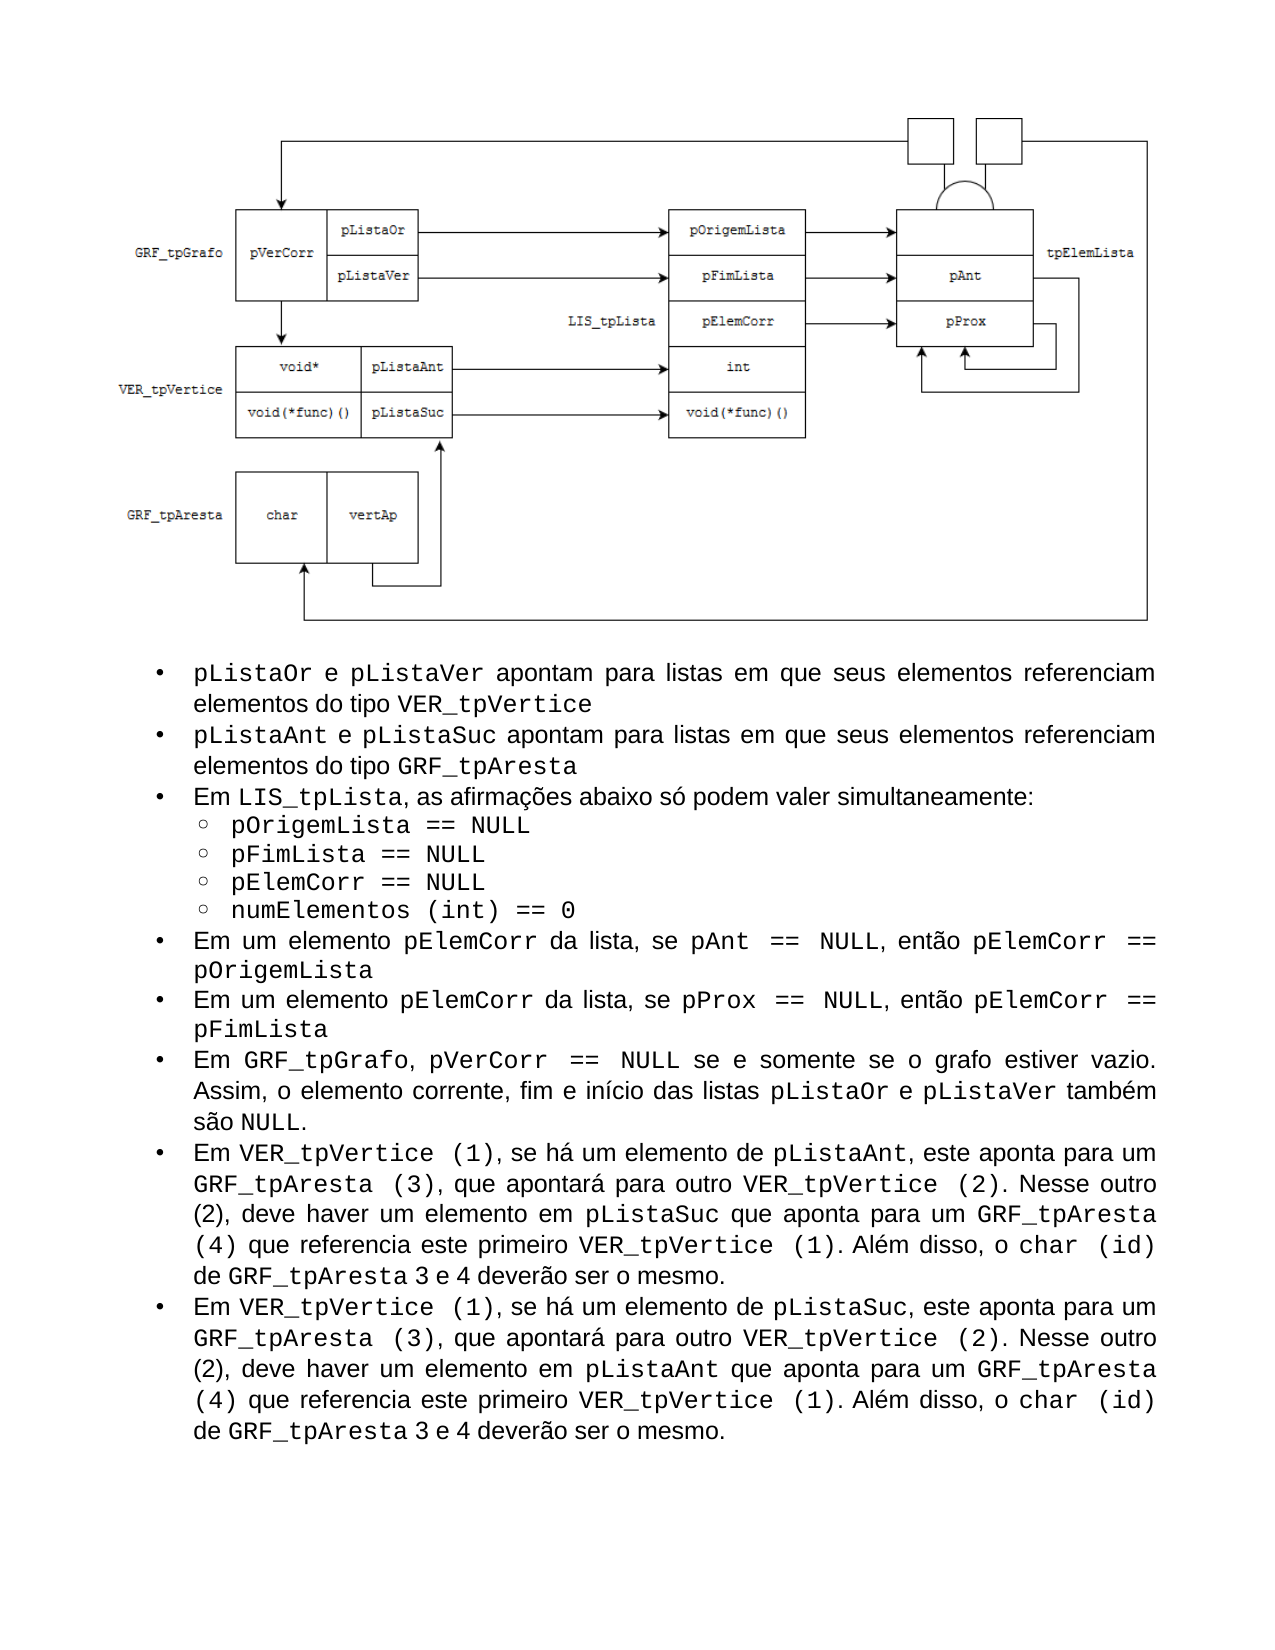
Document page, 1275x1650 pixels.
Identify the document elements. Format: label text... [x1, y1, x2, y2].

list pListaOr e pListaVer apontam para listas em que seus elementos referenciam elementos do tipo VER_tpVertice [156, 658, 1157, 720]
list pElemCorr == NULL [193, 869, 1157, 898]
list Em VER_tpVertice (1), se há um elemento de pListaSuc, este aponta para um GRF_tpAresta (3), que apontará para outro VER_tpVertice (2). Nesse outro (2), deve haver um elemento em pListaAnt que aponta para um GRF_tpAresta (4) que referencia este primeiro VER_tpVertice (1). Além disso, o char (id) de GRF_tpAresta 3 e 4 deverão ser o mesmo. [156, 1292, 1157, 1447]
list Em LIS_tpLista, as afirmações abaixo só podem valer simultaneamente: [156, 782, 1157, 813]
list pFimLista == NULL [193, 841, 1157, 869]
list Em GRF_tpGrafo, pVerCorr == NULL se e somente se o grafo estiver vazio. Assim, o elemento corrente, fim e início das listas pListaOr e pListaVer também são NULL. [156, 1045, 1157, 1138]
list numElementos (int) == 0 [193, 898, 1157, 926]
list Em um elemento pElemCorr da lista, se pAnt == NULL, então pElemCorr == pOrigemLista [156, 926, 1157, 986]
list pListaAnt e pListaSuc apontam para listas em que seus elementos referenciam elementos do tipo GRF_tpAresta [156, 720, 1157, 782]
list Em um elemento pElemCorr da lista, se pProx == NULL, então pElemCorr == pFimLista [156, 986, 1157, 1045]
list pOrigemLista == NULL [193, 813, 1157, 841]
list Em VER_tpVertice (1), se há um elemento de pListaAnt, este aponta para um GRF_tpAresta (3), que apontará para outro VER_tpVertice (2). Nesse outro (2), deve haver um elemento em pListaSuc que aponta para um GRF_tpAresta (4) que referencia este primeiro VER_tpVertice (1). Além disso, o char (id) de GRF_tpAresta 3 e 4 deverão ser o mesmo. [156, 1138, 1157, 1292]
picture [118, 118, 1157, 630]
